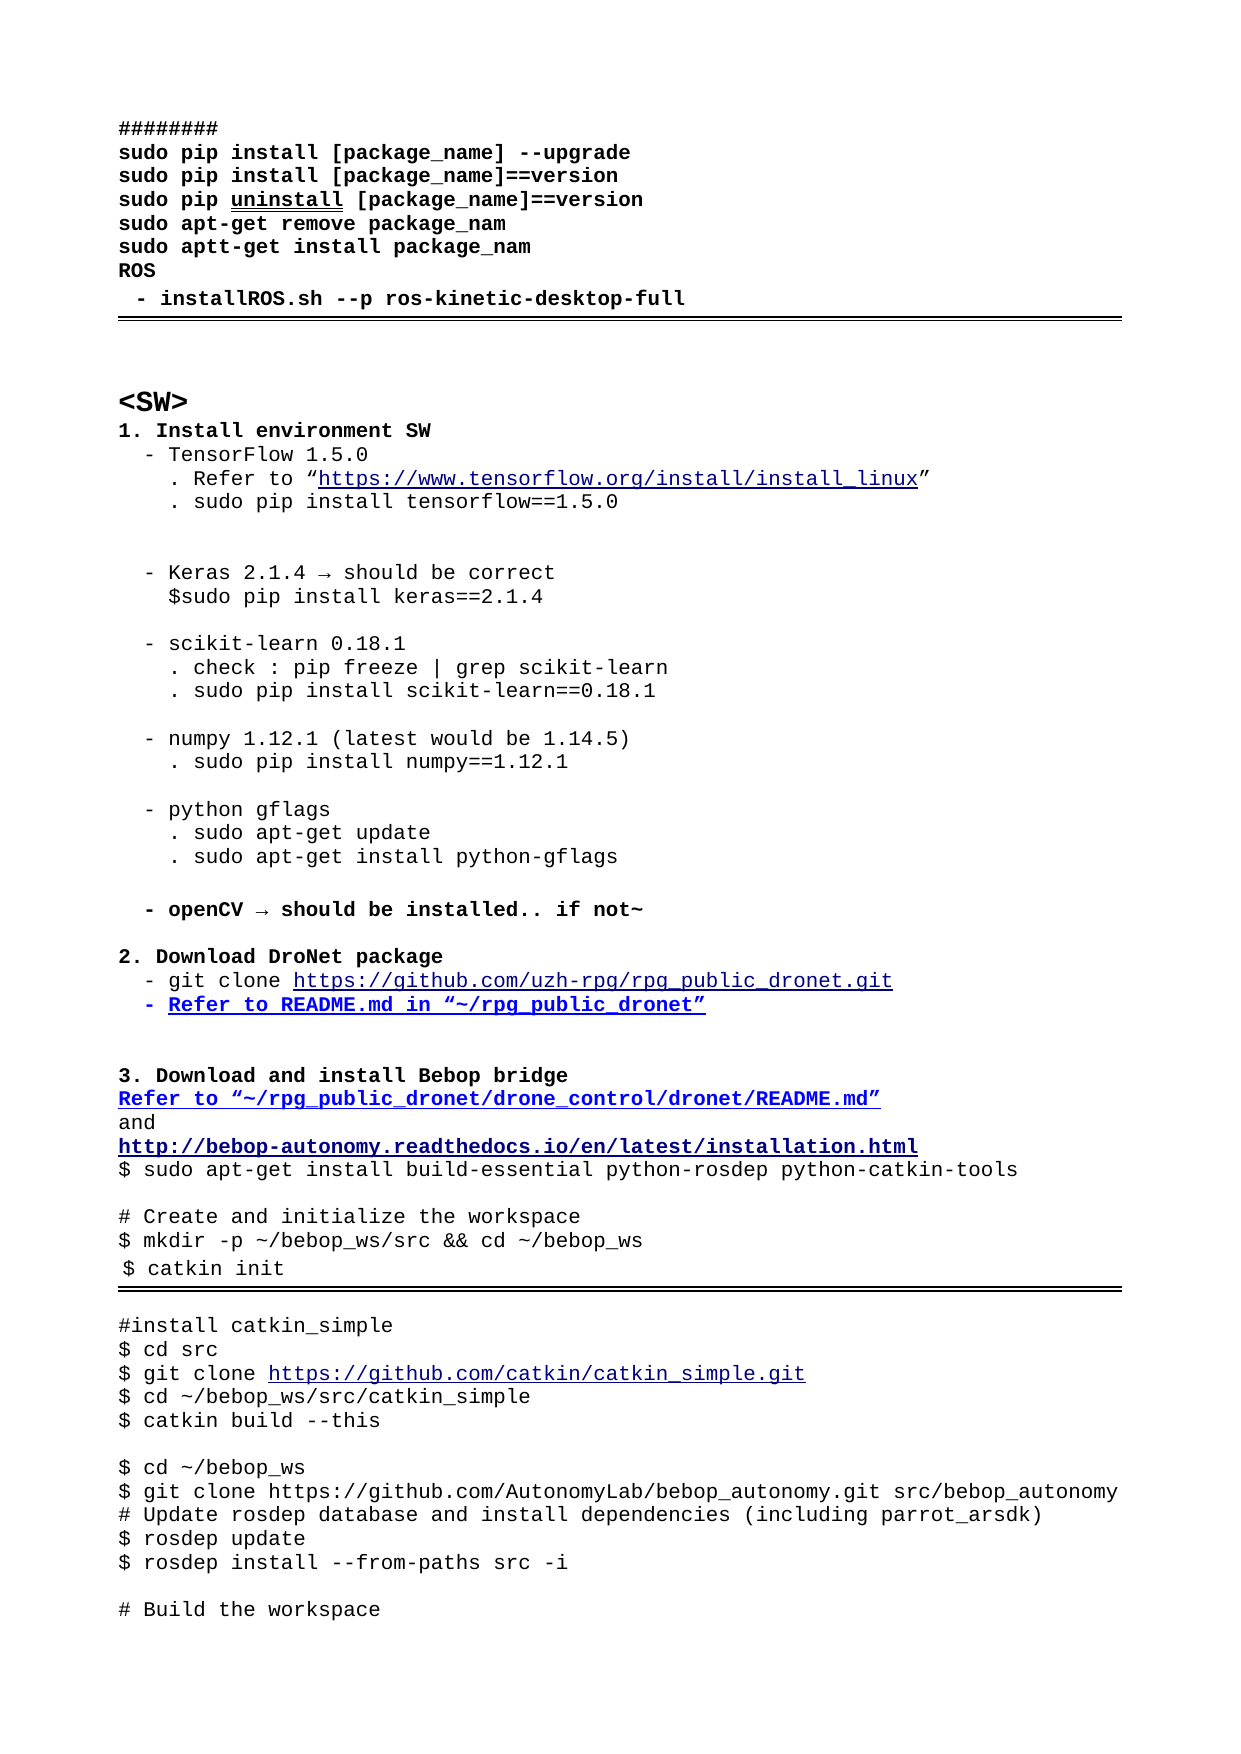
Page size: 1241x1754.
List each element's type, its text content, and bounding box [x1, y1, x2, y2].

text http://bebop-autonomy.readthedocs.io/en/latest/installation.html [118, 1136, 1122, 1159]
text 2. Download DroNet package [118, 946, 1122, 970]
text - scikit-learn 0.18.1 [118, 633, 1122, 657]
text sudo pip install [package_name] --upgrade [118, 142, 1122, 165]
text - git clone https://github.com/uzh-rpg/rpg_public_dronet.git [118, 970, 1122, 994]
text . check : pip freeze | grep scikit-learn [118, 657, 1122, 681]
text ROS [118, 260, 1122, 284]
text Refer to “~/rpg_public_dronet/drone_control/dronet/README.md” [118, 1088, 1122, 1112]
text $ rosdep update [118, 1528, 1122, 1552]
text sudo aptt-get install package_nam [118, 236, 1122, 260]
text and [118, 1112, 1122, 1136]
text $ git clone https://github.com/AutonomyLab/bebop_autonomy.git src/bebop_autonomy [118, 1481, 1122, 1504]
text . sudo apt-get update [118, 822, 1122, 846]
text $ git clone https://github.com/catkin/catkin_simple.git [118, 1362, 1122, 1386]
text # Update rosdep database and install dependencies (including parrot_arsdk) [118, 1504, 1122, 1528]
text . sudo pip install scikit-learn==0.18.1 [118, 681, 1122, 704]
text $sudo pip install keras==2.1.4 [118, 586, 1122, 609]
text $ cd ~/bebop_ws [118, 1457, 1122, 1481]
text . Refer to “https://www.tensorflow.org/install/install_linux” [118, 468, 1122, 491]
text $ rosdep install --from-paths src -i [118, 1552, 1122, 1575]
text # Build the workspace [118, 1599, 1122, 1623]
text - python gflags [118, 799, 1122, 822]
text $ catkin build --this [118, 1410, 1122, 1433]
text - TensorFlow 1.5.0 [118, 444, 1122, 468]
text $ sudo apt-get install build-essential python-rosdep python-catkin-tools [118, 1159, 1122, 1183]
text $ cd ~/bebop_ws/src/catkin_simple [118, 1386, 1122, 1410]
text <SW> [118, 387, 1122, 420]
text $ catkin init [118, 1254, 1122, 1286]
text - Keras 2.1.4 → should be correct [118, 562, 1122, 586]
text . sudo pip install tensorflow==1.5.0 [118, 491, 1122, 515]
text - Refer to README.md in “~/rpg_public_dronet” [118, 994, 1122, 1017]
text sudo pip uninstall [package_name]==version [118, 189, 1122, 213]
text $ mkdir -p ~/bebop_ws/src && cd ~/bebop_ws [118, 1230, 1122, 1254]
text - installROS.sh --p ros-kinetic-desktop-full [118, 284, 1122, 316]
text ######## [118, 118, 1122, 142]
text $ cd src [118, 1339, 1122, 1362]
text sudo pip install [package_name]==version [118, 165, 1122, 189]
text - numpy 1.12.1 (latest would be 1.14.5) [118, 728, 1122, 751]
text - openCV → should be installed.. if not~ [118, 899, 1122, 923]
text #install catkin_simple [118, 1315, 1122, 1339]
text 3. Download and install Bebop bridge [118, 1065, 1122, 1088]
text . sudo apt-get install python-gflags [118, 846, 1122, 870]
text # Create and initialize the workspace [118, 1207, 1122, 1230]
text 1. Install environment SW [118, 420, 1122, 444]
text . sudo pip install numpy==1.12.1 [118, 751, 1122, 775]
text sudo apt-get remove package_nam [118, 213, 1122, 236]
